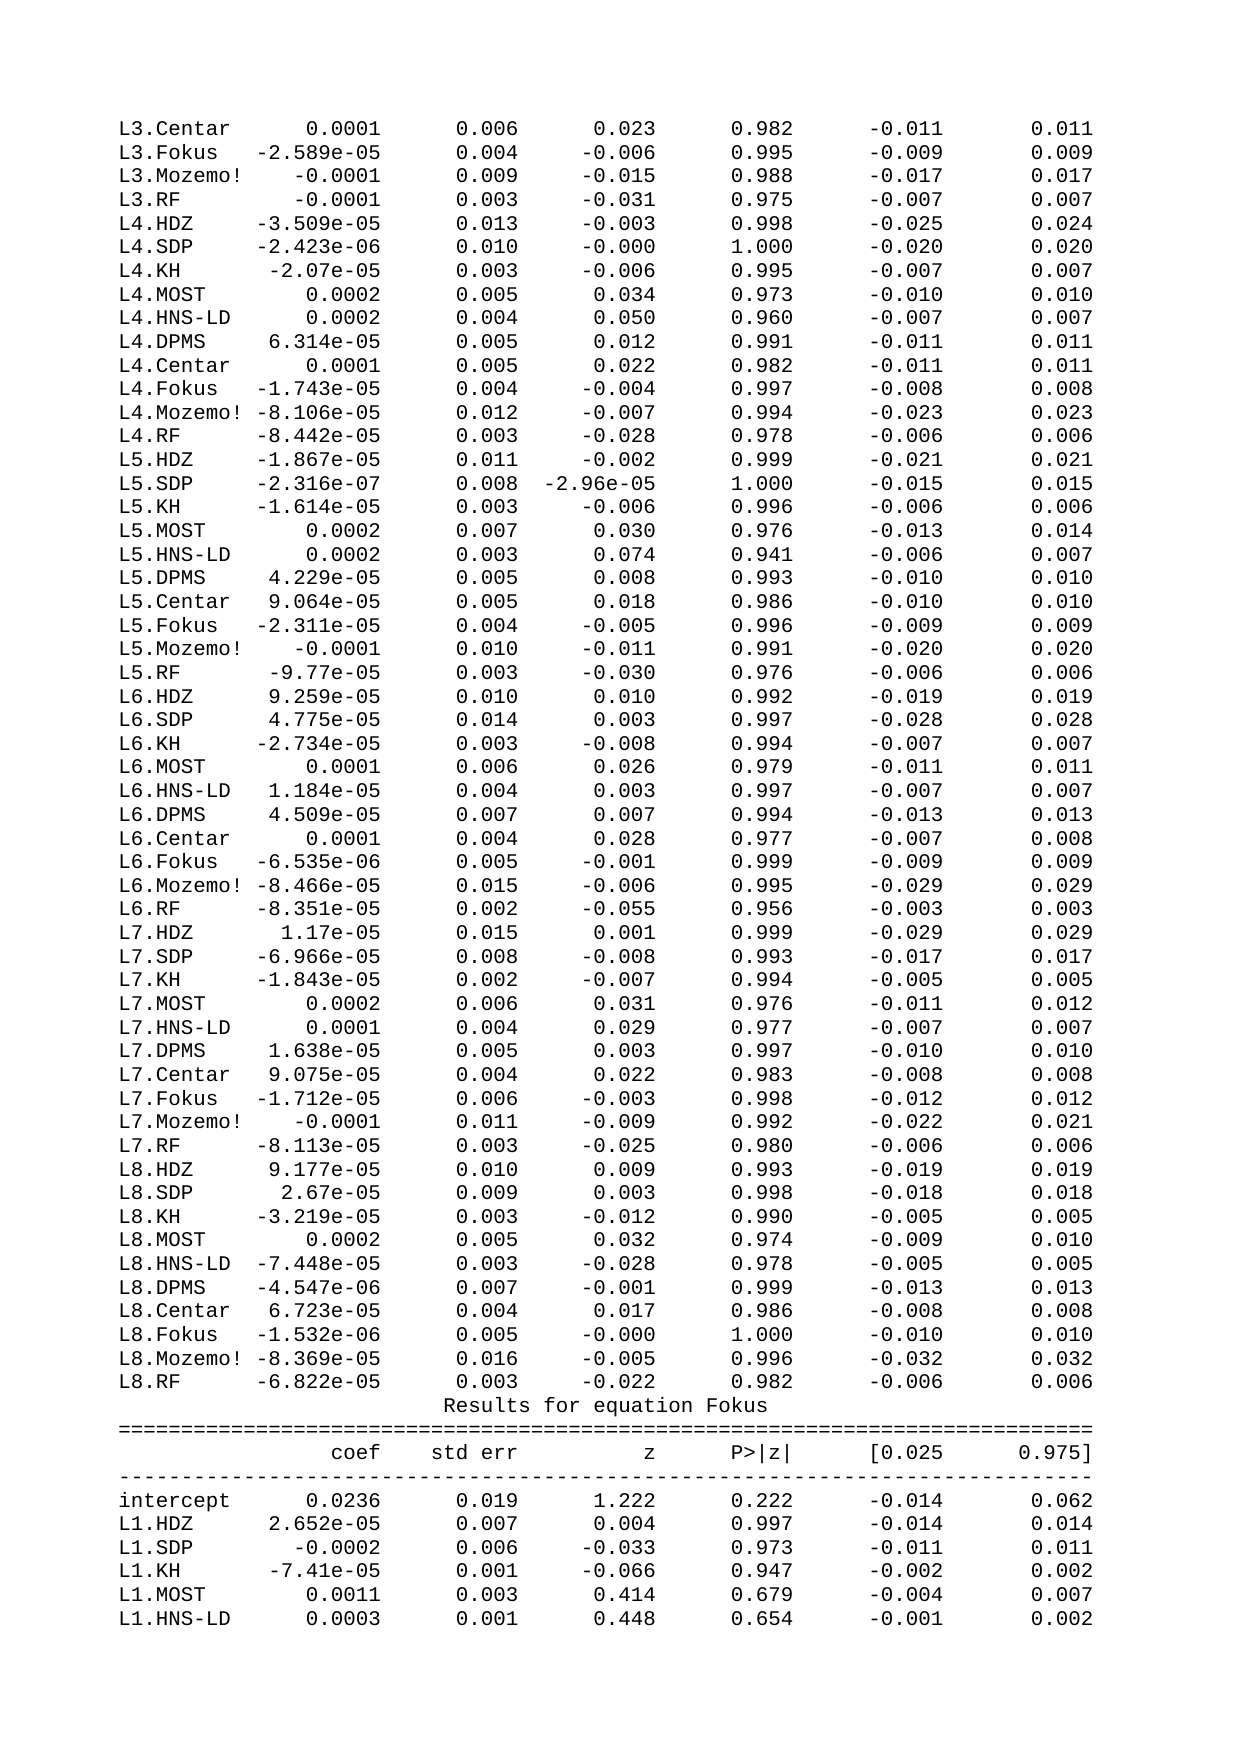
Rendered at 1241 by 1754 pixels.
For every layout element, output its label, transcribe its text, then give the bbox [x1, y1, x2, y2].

text intercept 0.0236 0.019 1.222 0.222 -0.014 0.062 [118, 1489, 1122, 1513]
text L7.RF -8.113e-05 0.003 -0.025 0.980 -0.006 0.006 [118, 1135, 1122, 1158]
text L3.Centar 0.0001 0.006 0.023 0.982 -0.011 0.011 [118, 118, 1122, 142]
text L7.DPMS 1.638e-05 0.005 0.003 0.997 -0.010 0.010 [118, 1040, 1122, 1064]
text L6.HNS-LD 1.184e-05 0.004 0.003 0.997 -0.007 0.007 [118, 780, 1122, 804]
text L7.MOST 0.0002 0.006 0.031 0.976 -0.011 0.012 [118, 993, 1122, 1017]
text L5.HDZ -1.867e-05 0.011 -0.002 0.999 -0.021 0.021 [118, 449, 1122, 473]
text ------------------------------------------------------------------------------ [118, 1466, 1122, 1489]
text L5.MOST 0.0002 0.007 0.030 0.976 -0.013 0.014 [118, 520, 1122, 544]
text L4.HNS-LD 0.0002 0.004 0.050 0.960 -0.007 0.007 [118, 307, 1122, 331]
text L8.HNS-LD -7.448e-05 0.003 -0.028 0.978 -0.005 0.005 [118, 1253, 1122, 1277]
text L5.Fokus -2.311e-05 0.004 -0.005 0.996 -0.009 0.009 [118, 615, 1122, 638]
text L1.KH -7.41e-05 0.001 -0.066 0.947 -0.002 0.002 [118, 1561, 1122, 1584]
text L5.KH -1.614e-05 0.003 -0.006 0.996 -0.006 0.006 [118, 496, 1122, 520]
text L1.MOST 0.0011 0.003 0.414 0.679 -0.004 0.007 [118, 1584, 1122, 1608]
text L4.Fokus -1.743e-05 0.004 -0.004 0.997 -0.008 0.008 [118, 378, 1122, 402]
text L8.RF -6.822e-05 0.003 -0.022 0.982 -0.006 0.006 [118, 1371, 1122, 1395]
text L3.Fokus -2.589e-05 0.004 -0.006 0.995 -0.009 0.009 [118, 142, 1122, 165]
text Results for equation Fokus [118, 1395, 1122, 1419]
text L7.Centar 9.075e-05 0.004 0.022 0.983 -0.008 0.008 [118, 1064, 1122, 1088]
text L4.KH -2.07e-05 0.003 -0.006 0.995 -0.007 0.007 [118, 260, 1122, 284]
text L5.DPMS 4.229e-05 0.005 0.008 0.993 -0.010 0.010 [118, 567, 1122, 591]
text L8.Mozemo! -8.369e-05 0.016 -0.005 0.996 -0.032 0.032 [118, 1348, 1122, 1371]
text L1.HDZ 2.652e-05 0.007 0.004 0.997 -0.014 0.014 [118, 1513, 1122, 1537]
text L6.HDZ 9.259e-05 0.010 0.010 0.992 -0.019 0.019 [118, 686, 1122, 709]
text L7.HDZ 1.17e-05 0.015 0.001 0.999 -0.029 0.029 [118, 922, 1122, 946]
text L5.Centar 9.064e-05 0.005 0.018 0.986 -0.010 0.010 [118, 591, 1122, 615]
text ============================================================================== [118, 1419, 1122, 1442]
text L8.Centar 6.723e-05 0.004 0.017 0.986 -0.008 0.008 [118, 1300, 1122, 1324]
text L7.Fokus -1.712e-05 0.006 -0.003 0.998 -0.012 0.012 [118, 1088, 1122, 1111]
text L6.KH -2.734e-05 0.003 -0.008 0.994 -0.007 0.007 [118, 733, 1122, 757]
text L3.RF -0.0001 0.003 -0.031 0.975 -0.007 0.007 [118, 189, 1122, 213]
text L7.SDP -6.966e-05 0.008 -0.008 0.993 -0.017 0.017 [118, 946, 1122, 969]
text L5.Mozemo! -0.0001 0.010 -0.011 0.991 -0.020 0.020 [118, 638, 1122, 662]
text L6.DPMS 4.509e-05 0.007 0.007 0.994 -0.013 0.013 [118, 804, 1122, 827]
text L1.HNS-LD 0.0003 0.001 0.448 0.654 -0.001 0.002 [118, 1608, 1122, 1631]
text L6.Mozemo! -8.466e-05 0.015 -0.006 0.995 -0.029 0.029 [118, 875, 1122, 898]
text L5.RF -9.77e-05 0.003 -0.030 0.976 -0.006 0.006 [118, 662, 1122, 686]
text L8.DPMS -4.547e-06 0.007 -0.001 0.999 -0.013 0.013 [118, 1277, 1122, 1300]
text L4.HDZ -3.509e-05 0.013 -0.003 0.998 -0.025 0.024 [118, 213, 1122, 236]
text L8.SDP 2.67e-05 0.009 0.003 0.998 -0.018 0.018 [118, 1182, 1122, 1206]
text L1.SDP -0.0002 0.006 -0.033 0.973 -0.011 0.011 [118, 1537, 1122, 1561]
text L6.SDP 4.775e-05 0.014 0.003 0.997 -0.028 0.028 [118, 709, 1122, 733]
text L3.Mozemo! -0.0001 0.009 -0.015 0.988 -0.017 0.017 [118, 165, 1122, 189]
text L4.Centar 0.0001 0.005 0.022 0.982 -0.011 0.011 [118, 354, 1122, 378]
text L7.KH -1.843e-05 0.002 -0.007 0.994 -0.005 0.005 [118, 969, 1122, 993]
text L6.MOST 0.0001 0.006 0.026 0.979 -0.011 0.011 [118, 757, 1122, 780]
text L7.HNS-LD 0.0001 0.004 0.029 0.977 -0.007 0.007 [118, 1017, 1122, 1040]
text L5.HNS-LD 0.0002 0.003 0.074 0.941 -0.006 0.007 [118, 544, 1122, 567]
text L4.RF -8.442e-05 0.003 -0.028 0.978 -0.006 0.006 [118, 426, 1122, 449]
text L8.KH -3.219e-05 0.003 -0.012 0.990 -0.005 0.005 [118, 1206, 1122, 1229]
text L4.MOST 0.0002 0.005 0.034 0.973 -0.010 0.010 [118, 284, 1122, 307]
text L6.RF -8.351e-05 0.002 -0.055 0.956 -0.003 0.003 [118, 898, 1122, 922]
text L4.Mozemo! -8.106e-05 0.012 -0.007 0.994 -0.023 0.023 [118, 402, 1122, 426]
text coef std err z P>|z| [0.025 0.975] [118, 1442, 1122, 1466]
text L5.SDP -2.316e-07 0.008 -2.96e-05 1.000 -0.015 0.015 [118, 473, 1122, 496]
text L4.SDP -2.423e-06 0.010 -0.000 1.000 -0.020 0.020 [118, 236, 1122, 260]
text L7.Mozemo! -0.0001 0.011 -0.009 0.992 -0.022 0.021 [118, 1111, 1122, 1135]
text L8.MOST 0.0002 0.005 0.032 0.974 -0.009 0.010 [118, 1229, 1122, 1253]
text L4.DPMS 6.314e-05 0.005 0.012 0.991 -0.011 0.011 [118, 331, 1122, 354]
text L8.Fokus -1.532e-06 0.005 -0.000 1.000 -0.010 0.010 [118, 1324, 1122, 1348]
text L6.Centar 0.0001 0.004 0.028 0.977 -0.007 0.008 [118, 827, 1122, 851]
text L6.Fokus -6.535e-06 0.005 -0.001 0.999 -0.009 0.009 [118, 851, 1122, 875]
text L8.HDZ 9.177e-05 0.010 0.009 0.993 -0.019 0.019 [118, 1158, 1122, 1182]
